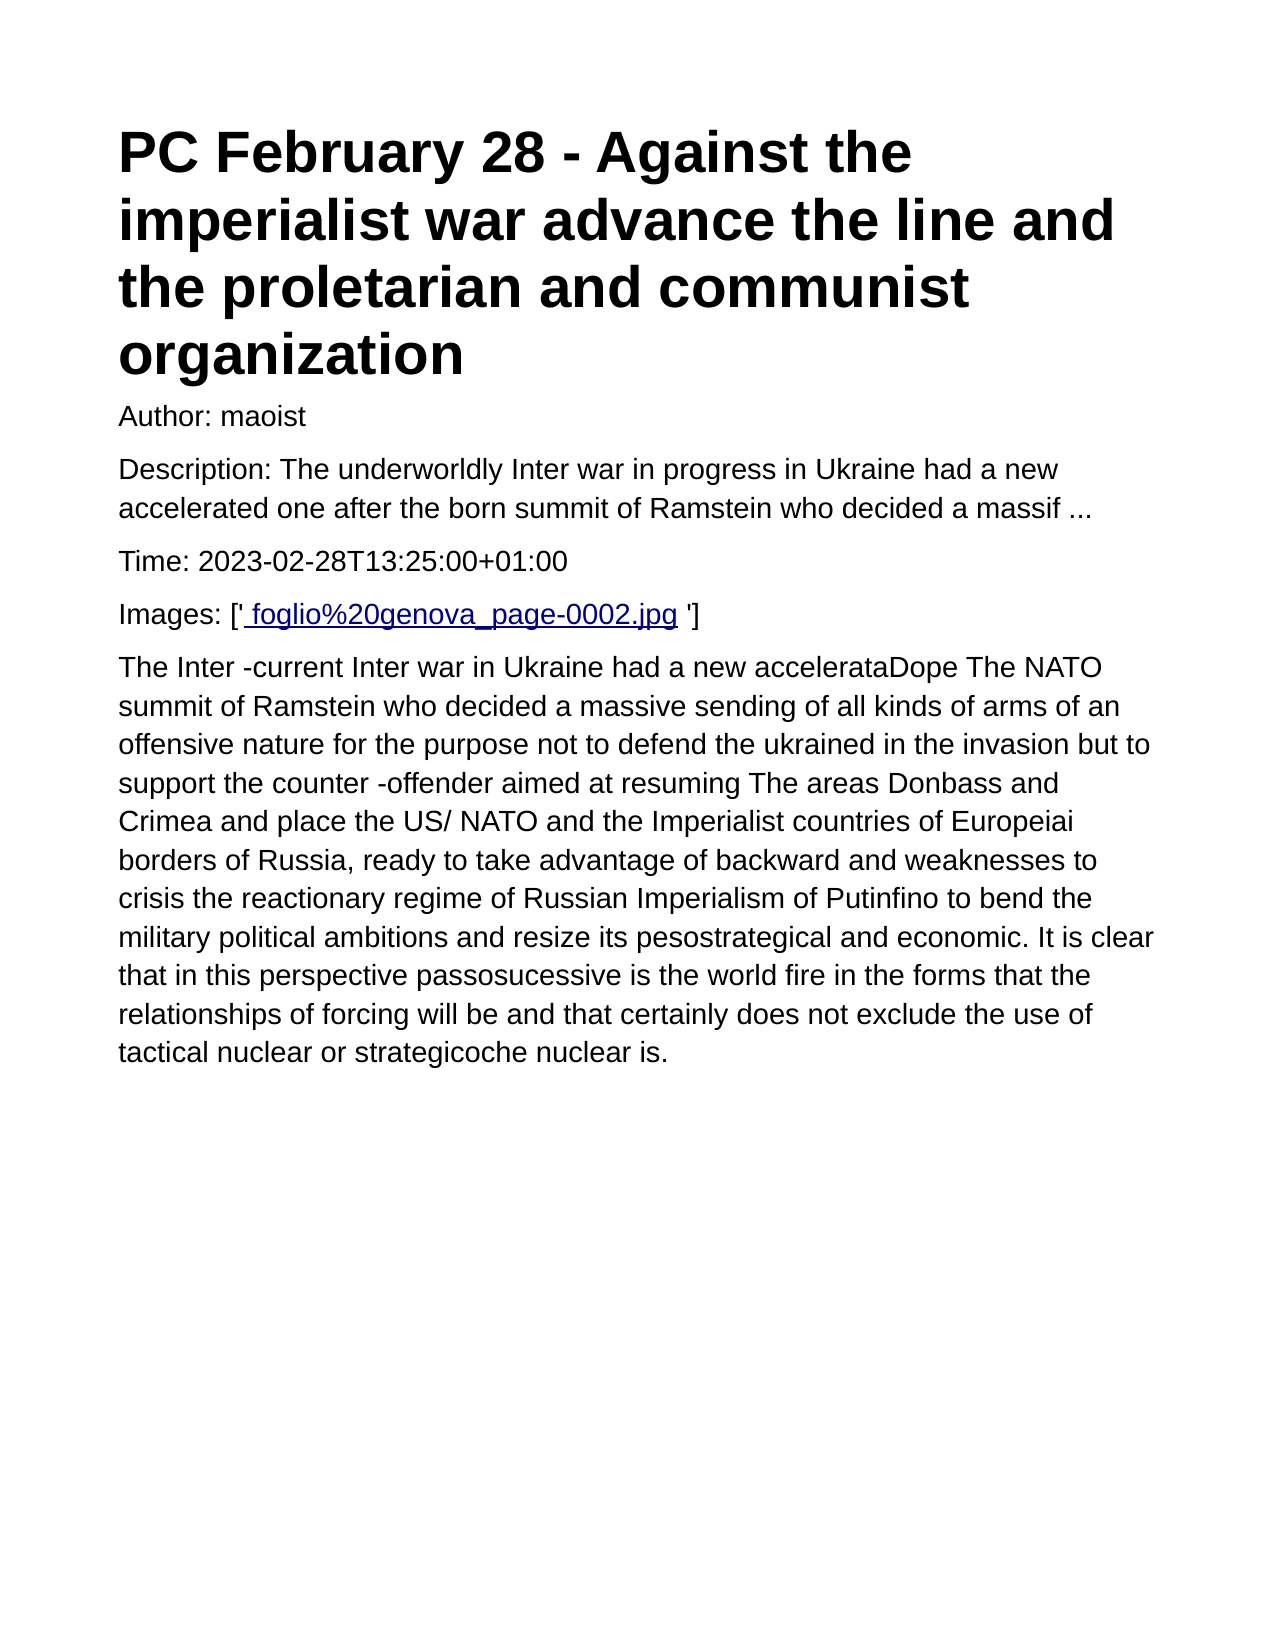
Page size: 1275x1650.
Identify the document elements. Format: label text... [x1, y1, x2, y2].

text The Inter -current Inter war in Ukraine had a new accelerataDope The NATO summit of Ramstein who decided a massive sending of all kinds of arms of an offensive nature for the purpose not to defend the ukrained in the invasion but to support the counter -offender aimed at resuming The areas Donbass and Crimea and place the US/ NATO and the Imperialist countries of Europeiai borders of Russia, ready to take advantage of backward and weaknesses to crisis the reactionary regime of Russian Imperialism of Putinfino to bend the military political ambitions and resize its pesostrategical and economic. It is clear that in this perspective passosucessive is the world fire in the forms that the relationships of forcing will be and that certainly does not exclude the use of tactical nuclear or strategicoche nuclear is. [118, 650, 1157, 1069]
text Time: 2023-02-28T13:25:00+01:00 [118, 544, 1157, 577]
text Author: maoist [118, 399, 1157, 432]
text Description: The underworldly Inter war in progress in Ukraine had a new accelerated one after the born summit of Ramstein who decided a massif ... [118, 452, 1157, 524]
text Images: [' foglio%20genova_page-0002.jpg '] [118, 597, 1157, 630]
subtitle PC February 28 - Against the imperialist war advance the line and the proletarian and communist organization [118, 118, 1157, 386]
